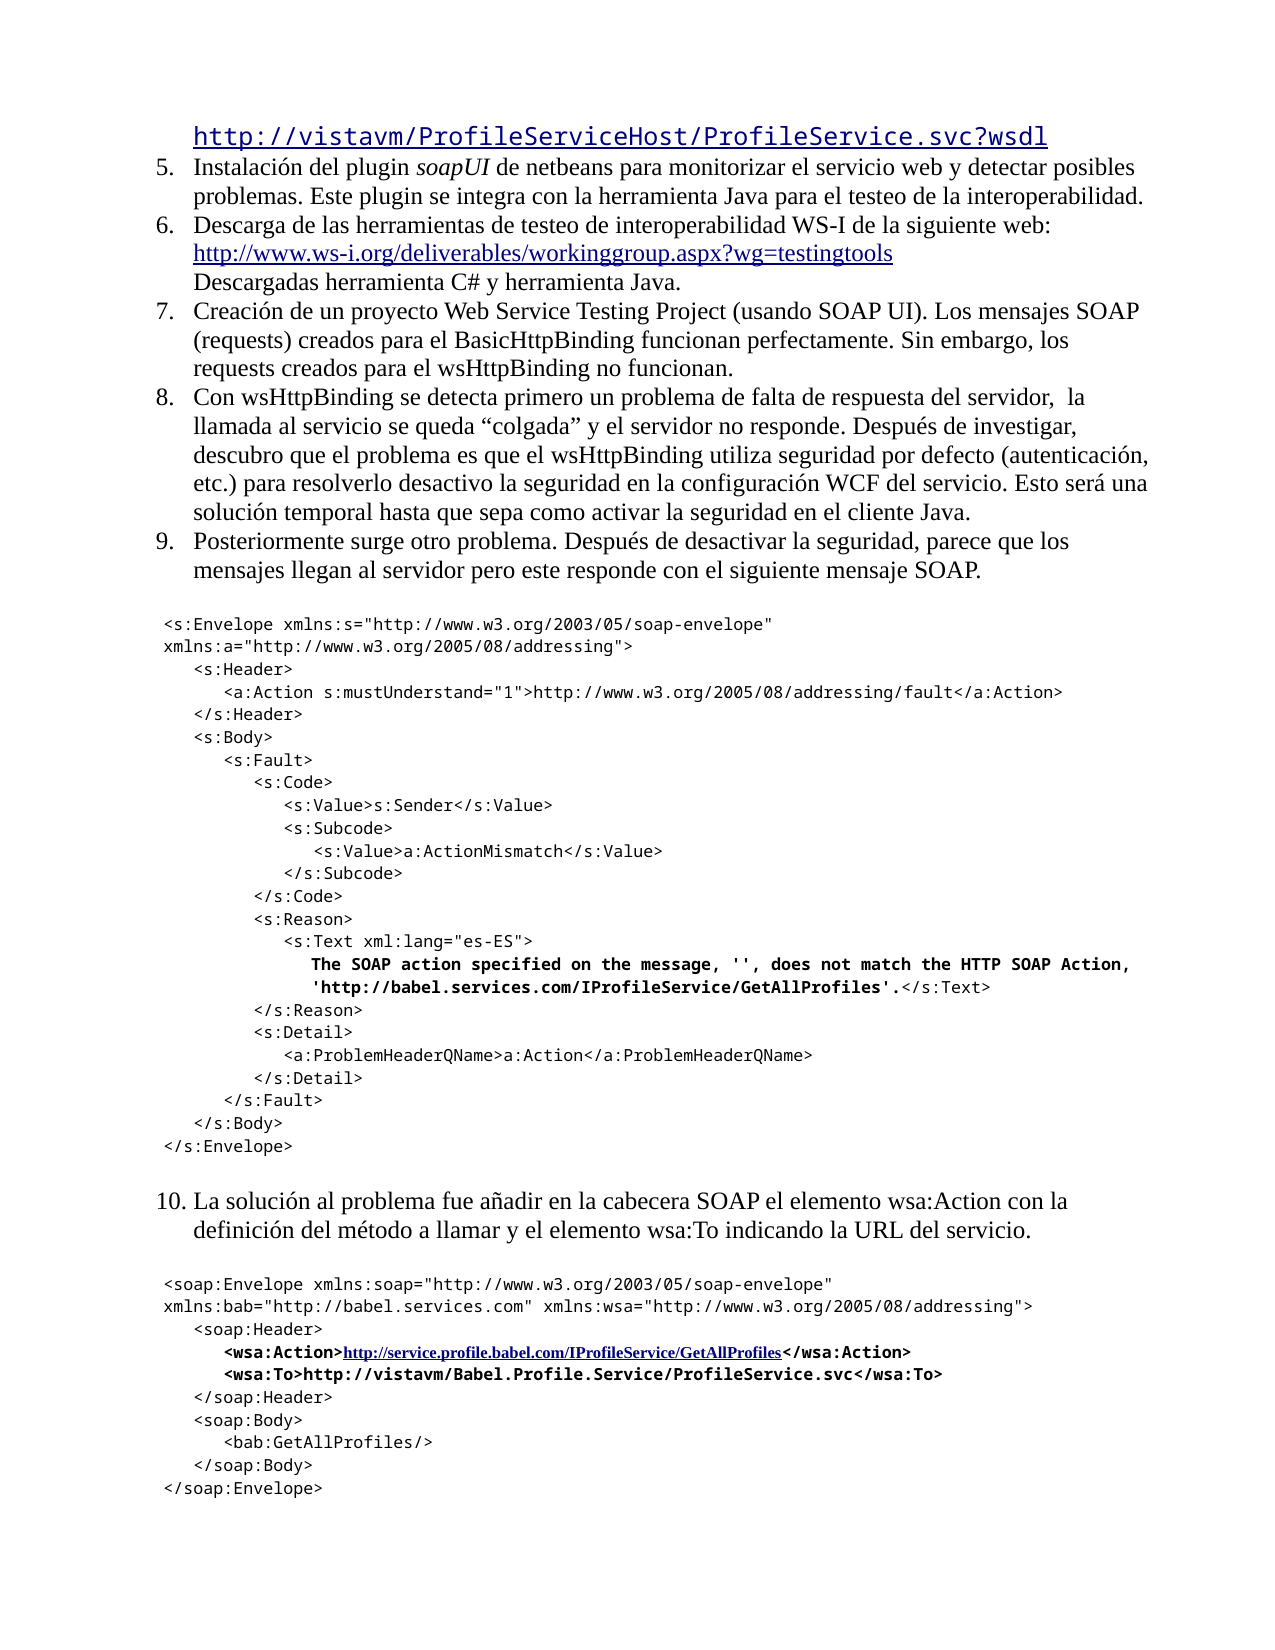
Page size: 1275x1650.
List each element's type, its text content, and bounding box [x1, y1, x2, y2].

list http://vistavm/ProfileServiceHost/ProfileService.svc?wsdl [156, 118, 1157, 152]
text </s:Reason> [163, 998, 1157, 1021]
text <s:Value>s:Sender</s:Value> [163, 794, 1157, 817]
text </s:Code> [163, 885, 1157, 907]
text </soap:Header> [163, 1386, 1157, 1408]
text 'http://babel.services.com/IProfileService/GetAllProfiles'.</s:Text> [163, 976, 1157, 998]
list Descargadas herramienta C# y herramienta Java. [156, 267, 1157, 296]
text </s:Envelope> [163, 1134, 1157, 1157]
text <s:Code> [163, 771, 1157, 794]
list Instalación del plugin soapUI de netbeans para monitorizar el servicio web y detectar posibles problemas. Este plugin se integra con la herramienta Java para el testeo de la interoperabilidad. [156, 152, 1157, 210]
list Con wsHttpBinding se detecta primero un problema de falta de respuesta del servidor, la llamada al servicio se queda “colgada” y el servidor no responde. Después de investigar, descubro que el problema es que el wsHttpBinding utiliza seguridad por defecto (autenticación, etc.) para resolverlo desactivo la seguridad en la configuración WCF del servicio. Esto será una solución temporal hasta que sepa como activar la seguridad en el cliente Java. [156, 382, 1157, 526]
list Descarga de las herramientas de testeo de interoperabilidad WS-I de la siguiente web: [156, 210, 1157, 238]
text <s:Subcode> [163, 817, 1157, 839]
text </s:Detail> [163, 1066, 1157, 1089]
text <soap:Header> [163, 1318, 1157, 1340]
text </s:Fault> [163, 1089, 1157, 1112]
text </s:Header> [163, 703, 1157, 726]
text <bab:GetAllProfiles/> [163, 1431, 1157, 1454]
text <a:ProblemHeaderQName>a:Action</a:ProblemHeaderQName> [163, 1044, 1157, 1066]
text </s:Subcode> [163, 862, 1157, 885]
text The SOAP action specified on the message, '', does not match the HTTP SOAP Action, [163, 953, 1157, 976]
text <s:Value>a:ActionMismatch</s:Value> [163, 839, 1157, 862]
text <s:Fault> [163, 748, 1157, 771]
text <wsa:To>http://vistavm/Babel.Profile.Service/ProfileService.svc</wsa:To> [163, 1363, 1157, 1386]
text <s:Reason> [163, 907, 1157, 930]
text <soap:Envelope xmlns:soap="http://www.w3.org/2003/05/soap-envelope" xmlns:bab="http://babel.services.com" xmlns:wsa="http://www.w3.org/2005/08/addressing"> [163, 1272, 1157, 1318]
text <a:Action s:mustUnderstand="1">http://www.w3.org/2005/08/addressing/fault</a:Action> [163, 680, 1157, 703]
text <soap:Body> [163, 1408, 1157, 1431]
text <s:Text xml:lang="es-ES"> [163, 930, 1157, 953]
text <s:Detail> [163, 1021, 1157, 1044]
text </s:Body> [163, 1112, 1157, 1134]
list http://www.ws-i.org/deliverables/workinggroup.aspx?wg=testingtools [156, 238, 1157, 267]
list Creación de un proyecto Web Service Testing Project (usando SOAP UI). Los mensajes SOAP (requests) creados para el BasicHttpBinding funcionan perfectamente. Sin embargo, los requests creados para el wsHttpBinding no funcionan. [156, 296, 1157, 382]
text <s:Body> [163, 726, 1157, 748]
text <s:Header> [163, 658, 1157, 680]
text </soap:Body> [163, 1454, 1157, 1477]
list La solución al problema fue añadir en la cabecera SOAP el elemento wsa:Action con la definición del método a llamar y el elemento wsa:To indicando la URL del servicio. [156, 1186, 1157, 1243]
text <s:Envelope xmlns:s="http://www.w3.org/2003/05/soap-envelope" xmlns:a="http://www.w3.org/2005/08/addressing"> [163, 612, 1157, 658]
list Posteriormente surge otro problema. Después de desactivar la seguridad, parece que los mensajes llegan al servidor pero este responde con el siguiente mensaje SOAP. [156, 526, 1157, 583]
text <wsa:Action>http://service.profile.babel.com/IProfileService/GetAllProfiles</wsa:Action> [163, 1340, 1157, 1363]
text </soap:Envelope> [163, 1477, 1157, 1499]
